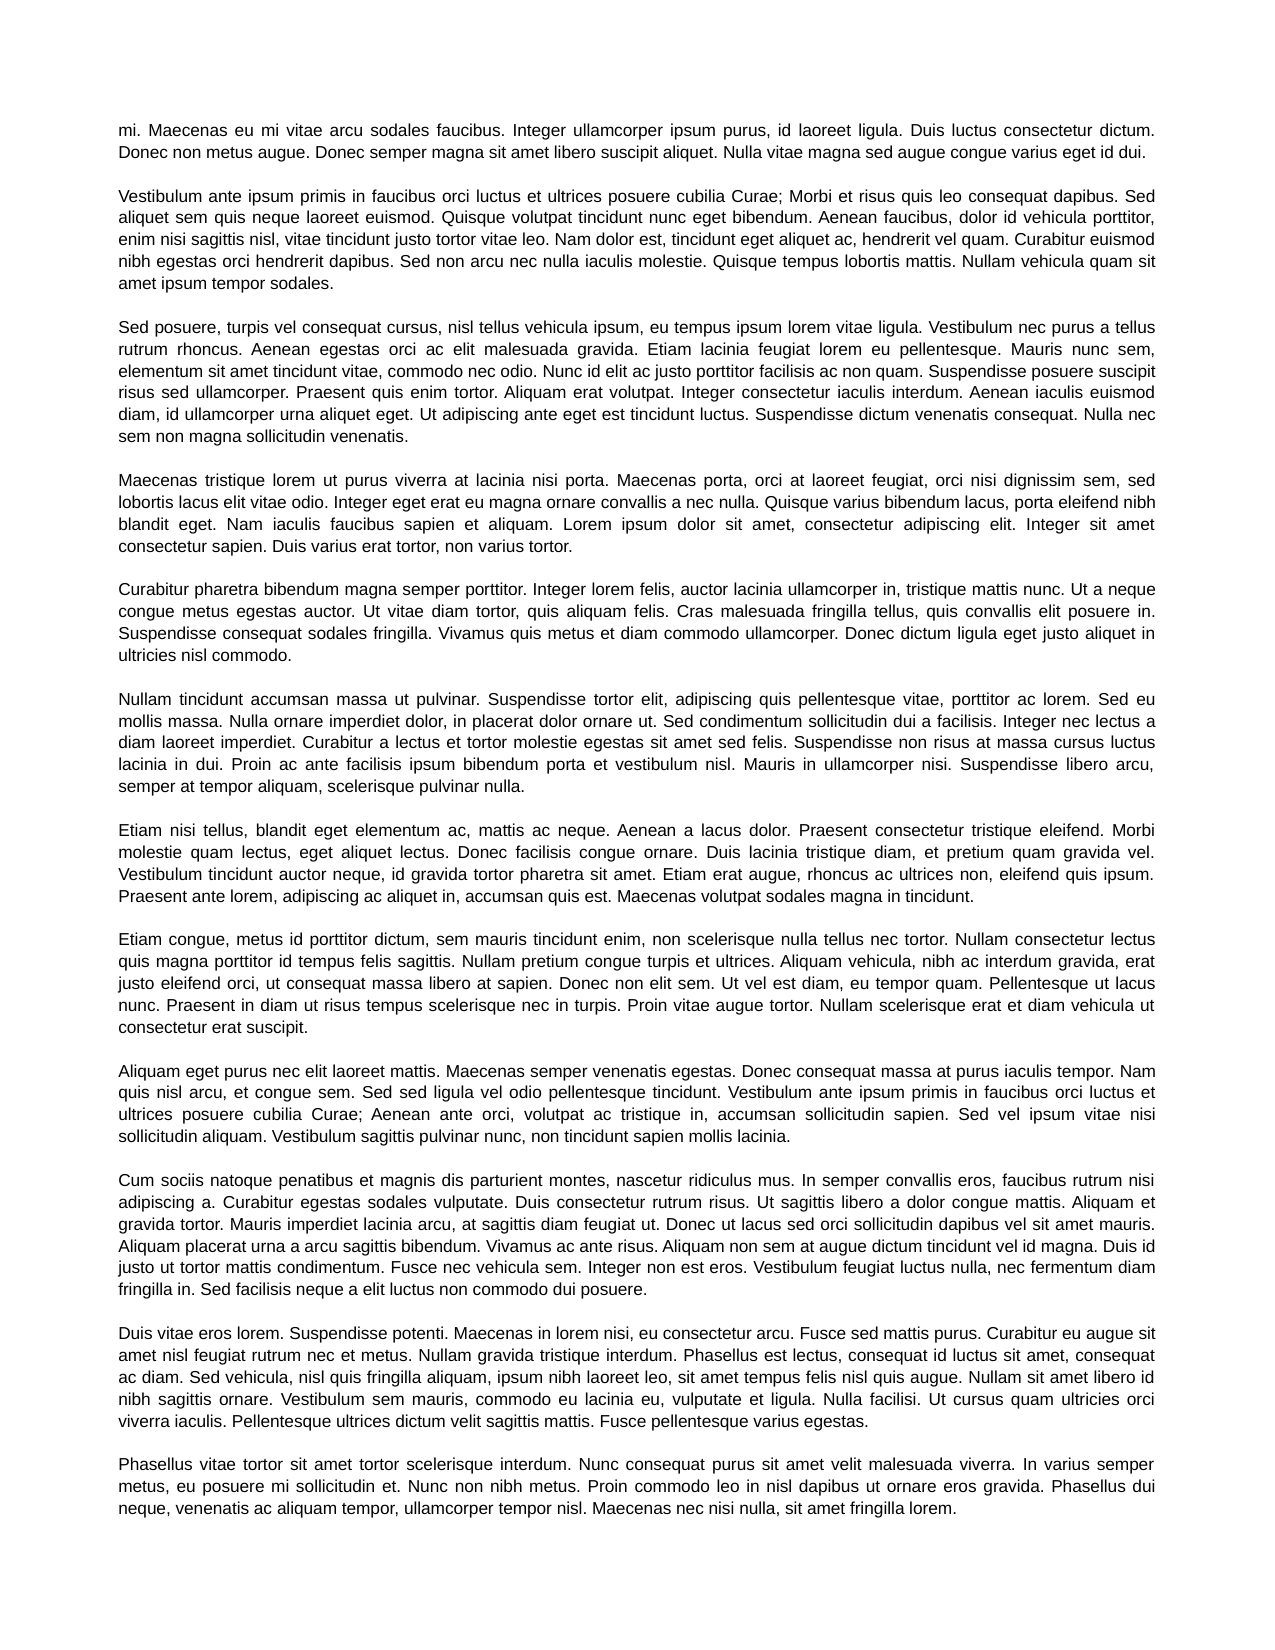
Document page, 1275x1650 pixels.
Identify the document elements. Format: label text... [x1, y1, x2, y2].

text Etiam congue, metus id porttitor dictum, sem mauris tincidunt enim, non scelerisque nulla tellus nec tortor. Nullam consectetur lectus quis magna porttitor id tempus felis sagittis. Nullam pretium congue turpis et ultrices. Aliquam vehicula, nibh ac interdum gravida, erat justo eleifend orci, ut consequat massa libero at sapien. Donec non elit sem. Ut vel est diam, eu tempor quam. Pellentesque ut lacus nunc. Praesent in diam ut risus tempus scelerisque nec in turpis. Proin vitae augue tortor. Nullam scelerisque erat et diam vehicula ut consectetur erat suscipit. [118, 927, 1157, 1037]
text Etiam nisi tellus, blandit eget elementum ac, mattis ac neque. Aenean a lacus dolor. Praesent consectetur tristique eleifend. Morbi molestie quam lectus, eget aliquet lectus. Donec facilisis congue ornare. Duis lacinia tristique diam, et pretium quam gravida vel. Vestibulum tincidunt auctor neque, id gravida tortor pharetra sit amet. Etiam erat augue, rhoncus ac ultrices non, eleifend quis ipsum. Praesent ante lorem, adipiscing ac aliquet in, accumsan quis est. Maecenas volutpat sodales magna in tincidunt. [118, 818, 1157, 906]
text Aliquam eget purus nec elit laoreet mattis. Maecenas semper venenatis egestas. Donec consequat massa at purus iaculis tempor. Nam quis nisl arcu, et congue sem. Sed sed ligula vel odio pellentesque tincidunt. Vestibulum ante ipsum primis in faucibus orci luctus et ultrices posuere cubilia Curae; Aenean ante orci, volutpat ac tristique in, accumsan sollicitudin sapien. Sed vel ipsum vitae nisi sollicitudin aliquam. Vestibulum sagittis pulvinar nunc, non tincidunt sapien mollis lacinia. [118, 1059, 1157, 1146]
text Vestibulum ante ipsum primis in faucibus orci luctus et ultrices posuere cubilia Curae; Morbi et risus quis leo consequat dapibus. Sed aliquet sem quis neque laoreet euismod. Quisque volutpat tincidunt nunc eget bibendum. Aenean faucibus, dolor id vehicula porttitor, enim nisi sagittis nisl, vitae tincidunt justo tortor vitae leo. Nam dolor est, tincidunt eget aliquet ac, hendrerit vel quam. Curabitur euismod nibh egestas orci hendrerit dapibus. Sed non arcu nec nulla iaculis molestie. Quisque tempus lobortis mattis. Nullam vehicula quam sit amet ipsum tempor sodales. [118, 184, 1157, 293]
text Curabitur pharetra bibendum magna semper porttitor. Integer lorem felis, auctor lacinia ullamcorper in, tristique mattis nunc. Ut a neque congue metus egestas auctor. Ut vitae diam tortor, quis aliquam felis. Cras malesuada fringilla tellus, quis convallis elit posuere in. Suspendisse consequat sodales fringilla. Vivamus quis metus et diam commodo ullamcorper. Donec dictum ligula eget justo aliquet in ultricies nisl commodo. [118, 577, 1157, 665]
text Phasellus vitae tortor sit amet tortor scelerisque interdum. Nunc consequat purus sit amet velit malesuada viverra. In varius semper metus, eu posuere mi sollicitudin et. Nunc non nibh metus. Proin commodo leo in nisl dapibus ut ornare eros gravida. Phasellus dui neque, venenatis ac aliquam tempor, ullamcorper tempor nisl. Maecenas nec nisi nulla, sit amet fringilla lorem. [118, 1452, 1157, 1518]
text Duis vitae eros lorem. Suspendisse potenti. Maecenas in lorem nisi, eu consectetur arcu. Fusce sed mattis purus. Curabitur eu augue sit amet nisl feugiat rutrum nec et metus. Nullam gravida tristique interdum. Phasellus est lectus, consequat id luctus sit amet, consequat ac diam. Sed vehicula, nisl quis fringilla aliquam, ipsum nibh laoreet leo, sit amet tempus felis nisl quis augue. Nullam sit amet libero id nibh sagittis ornare. Vestibulum sem mauris, commodo eu lacinia eu, vulputate et ligula. Nulla facilisi. Ut cursus quam ultricies orci viverra iaculis. Pellentesque ultrices dictum velit sagittis mattis. Fusce pellentesque varius egestas. [118, 1321, 1157, 1431]
text Sed posuere, turpis vel consequat cursus, nisl tellus vehicula ipsum, eu tempus ipsum lorem vitae ligula. Vestibulum nec purus a tellus rutrum rhoncus. Aenean egestas orci ac elit malesuada gravida. Etiam lacinia feugiat lorem eu pellentesque. Mauris nunc sem, elementum sit amet tincidunt vitae, commodo nec odio. Nunc id elit ac justo porttitor facilisis ac non quam. Suspendisse posuere suscipit risus sed ullamcorper. Praesent quis enim tortor. Aliquam erat volutpat. Integer consectetur iaculis interdum. Aenean iaculis euismod diam, id ullamcorper urna aliquet eget. Ut adipiscing ante eget est tincidunt luctus. Suspendisse dictum venenatis consequat. Nulla nec sem non magna sollicitudin venenatis. [118, 315, 1157, 446]
text Nullam tincidunt accumsan massa ut pulvinar. Suspendisse tortor elit, adipiscing quis pellentesque vitae, porttitor ac lorem. Sed eu mollis massa. Nulla ornare imperdiet dolor, in placerat dolor ornare ut. Sed condimentum sollicitudin dui a facilisis. Integer nec lectus a diam laoreet imperdiet. Curabitur a lectus et tortor molestie egestas sit amet sed felis. Suspendisse non risus at massa cursus luctus lacinia in dui. Proin ac ante facilisis ipsum bibendum porta et vestibulum nisl. Mauris in ullamcorper nisi. Suspendisse libero arcu, semper at tempor aliquam, scelerisque pulvinar nulla. [118, 687, 1157, 796]
text Maecenas tristique lorem ut purus viverra at lacinia nisi porta. Maecenas porta, orci at laoreet feugiat, orci nisi dignissim sem, sed lobortis lacus elit vitae odio. Integer eget erat eu magna ornare convallis a nec nulla. Quisque varius bibendum lacus, porta eleifend nibh blandit eget. Nam iaculis faucibus sapien et aliquam. Lorem ipsum dolor sit amet, consectetur adipiscing elit. Integer sit amet consectetur sapien. Duis varius erat tortor, non varius tortor. [118, 468, 1157, 556]
text Cum sociis natoque penatibus et magnis dis parturient montes, nascetur ridiculus mus. In semper convallis eros, faucibus rutrum nisi adipiscing a. Curabitur egestas sodales vulputate. Duis consectetur rutrum risus. Ut sagittis libero a dolor congue mattis. Aliquam et gravida tortor. Mauris imperdiet lacinia arcu, at sagittis diam feugiat ut. Donec ut lacus sed orci sollicitudin dapibus vel sit amet mauris. Aliquam placerat urna a arcu sagittis bibendum. Vivamus ac ante risus. Aliquam non sem at augue dictum tincidunt vel id magna. Duis id justo ut tortor mattis condimentum. Fusce nec vehicula sem. Integer non est eros. Vestibulum feugiat luctus nulla, nec fermentum diam fringilla in. Sed facilisis neque a elit luctus non commodo dui posuere. [118, 1168, 1157, 1299]
text mi. Maecenas eu mi vitae arcu sodales faucibus. Integer ullamcorper ipsum purus, id laoreet ligula. Duis luctus consectetur dictum. Donec non metus augue. Donec semper magna sit amet libero suscipit aliquet. Nulla vitae magna sed augue congue varius eget id dui. [118, 118, 1157, 162]
